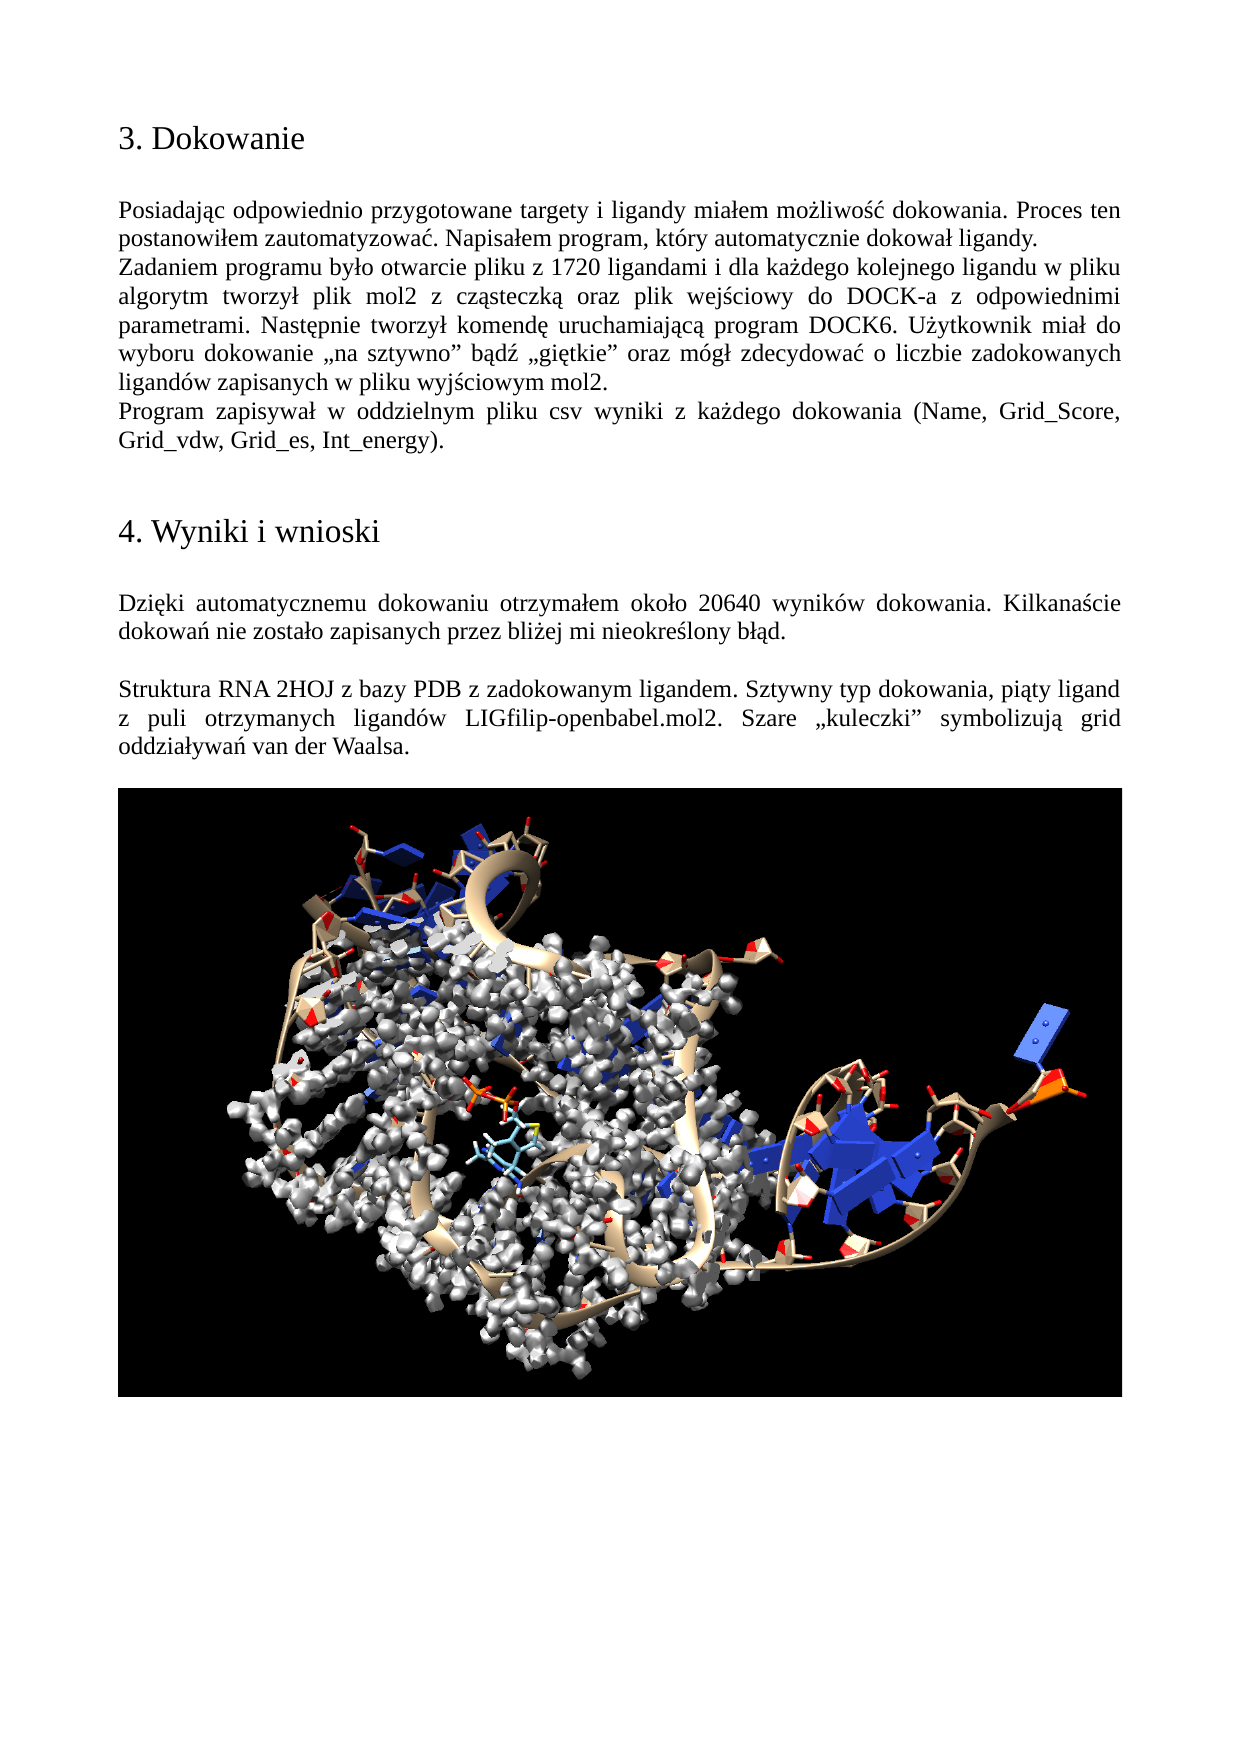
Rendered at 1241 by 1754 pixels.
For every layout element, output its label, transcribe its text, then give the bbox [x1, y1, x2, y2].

text 3. Dokowanie [118, 118, 1122, 156]
text Dzięki automatycznemu dokowaniu otrzymałem około 20640 wyników dokowania. Kilkanaście dokowań nie zostało zapisanych przez bliżej mi nieokreślony błąd. [118, 588, 1122, 645]
text Zadaniem programu było otwarcie pliku z 1720 ligandami i dla każdego kolejnego ligandu w pliku algorytm tworzył plik mol2 z cząsteczką oraz plik wejściowy do DOCK-a z odpowiednimi parametrami. Następnie tworzył komendę uruchamiającą program DOCK6. Użytkownik miał do wyboru dokowanie „na sztywno” bądź „giętkie” oraz mógł zdecydować o liczbie zadokowanych ligandów zapisanych w pliku wyjściowym mol2. [118, 252, 1122, 396]
text 4. Wyniki i wnioski [118, 511, 1122, 549]
picture [118, 788, 1123, 1397]
text Struktura RNA 2HOJ z bazy PDB z zadokowanym ligandem. Sztywny typ dokowania, piąty ligand z puli otrzymanych ligandów LIGfilip-openbabel.mol2. Szare „kuleczki” symbolizują grid oddziaływań van der Waalsa. [118, 674, 1122, 760]
text Posiadając odpowiednio przygotowane targety i ligandy miałem możliwość dokowania. Proces ten postanowiłem zautomatyzować. Napisałem program, który automatycznie dokował ligandy. [118, 195, 1122, 252]
text Program zapisywał w oddzielnym pliku csv wyniki z każdego dokowania (Name, Grid_Score, Grid_vdw, Grid_es, Int_energy). [118, 396, 1122, 453]
